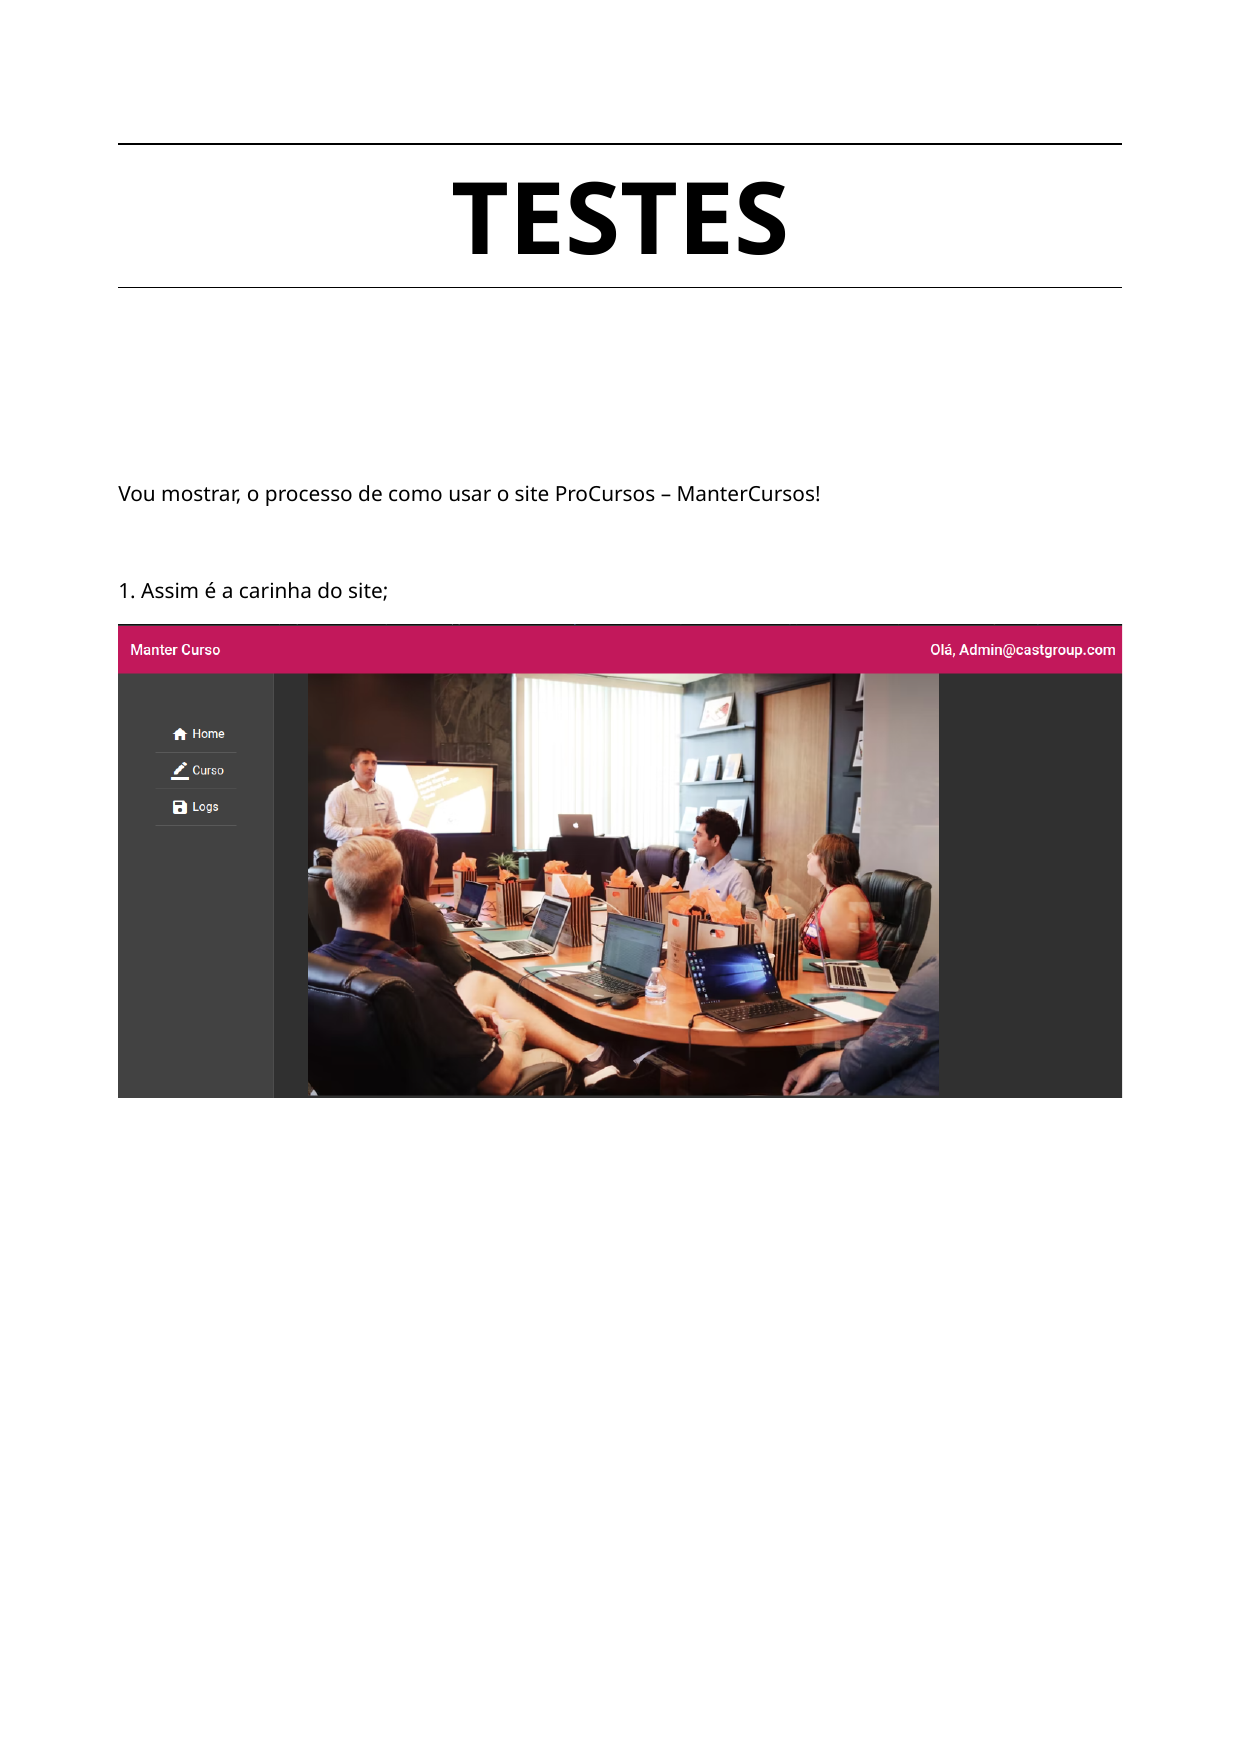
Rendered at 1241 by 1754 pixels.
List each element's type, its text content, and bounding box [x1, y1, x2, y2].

text Vou mostrar, o processo de como usar o site ProCursos – ManterCursos! [118, 479, 1122, 507]
title Testes [118, 145, 1122, 287]
text 1. Assim é a carinha do site; [118, 576, 1122, 604]
picture [118, 624, 1123, 1098]
